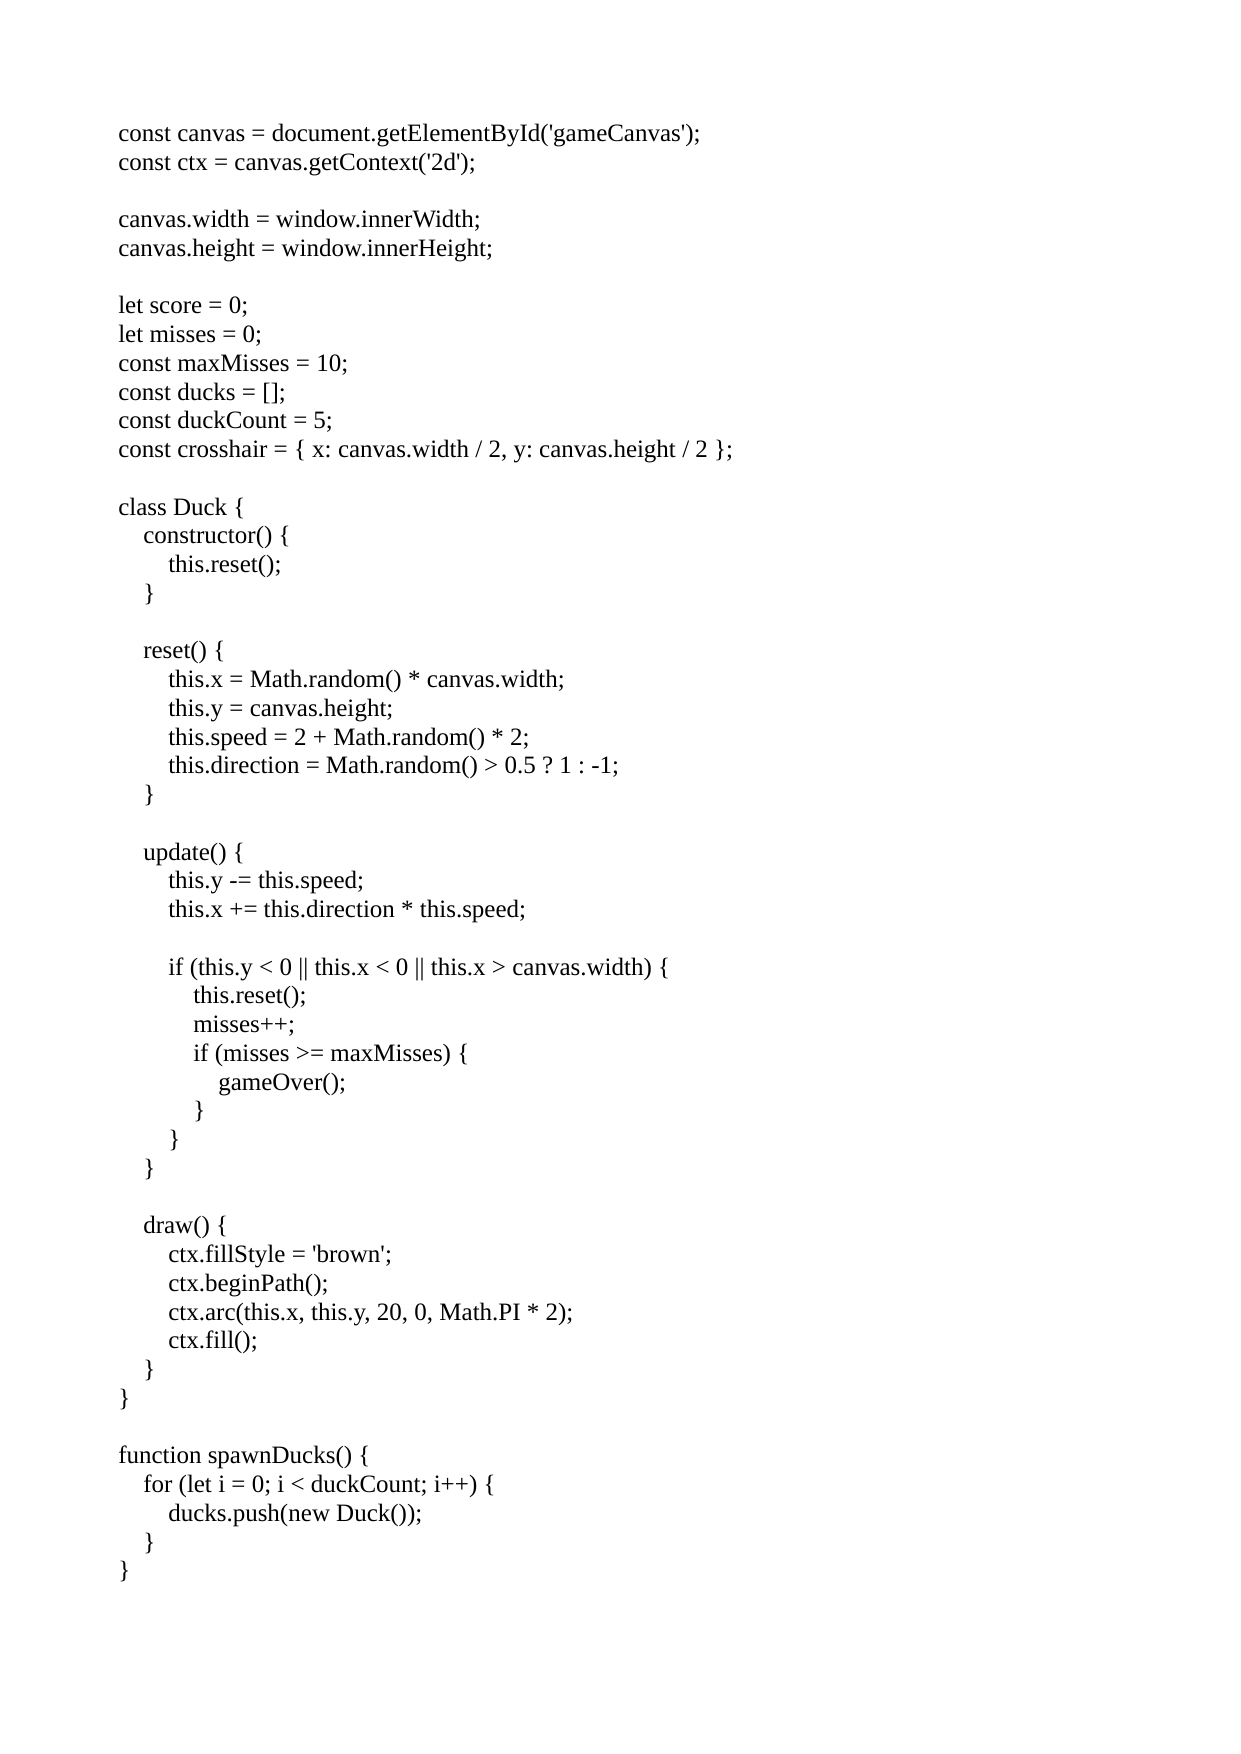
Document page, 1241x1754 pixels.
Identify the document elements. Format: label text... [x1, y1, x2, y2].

text let misses = 0; [118, 319, 1122, 348]
text constructor() { [118, 521, 1122, 549]
text const canvas = document.getElementById('gameCanvas'); [118, 118, 1122, 147]
text this.speed = 2 + Math.random() * 2; [118, 722, 1122, 751]
text function spawnDucks() { [118, 1441, 1122, 1469]
text } [118, 1527, 1122, 1556]
text for (let i = 0; i < duckCount; i++) { [118, 1469, 1122, 1498]
text } [118, 1153, 1122, 1182]
text ctx.fill(); [118, 1326, 1122, 1354]
text } [118, 1096, 1122, 1124]
text } [118, 1124, 1122, 1153]
text this.x = Math.random() * canvas.width; [118, 664, 1122, 693]
text if (misses >= maxMisses) { [118, 1038, 1122, 1067]
text } [118, 1383, 1122, 1412]
text } [118, 578, 1122, 607]
text } [118, 1354, 1122, 1383]
text const crosshair = { x: canvas.width / 2, y: canvas.height / 2 }; [118, 434, 1122, 463]
text canvas.height = window.innerHeight; [118, 233, 1122, 262]
text ducks.push(new Duck()); [118, 1498, 1122, 1527]
text class Duck { [118, 492, 1122, 521]
text this.x += this.direction * this.speed; [118, 894, 1122, 923]
text this.direction = Math.random() > 0.5 ? 1 : -1; [118, 751, 1122, 779]
text ctx.arc(this.x, this.y, 20, 0, Math.PI * 2); [118, 1297, 1122, 1326]
text } [118, 779, 1122, 808]
text let score = 0; [118, 291, 1122, 319]
text this.y -= this.speed; [118, 866, 1122, 894]
text this.y = canvas.height; [118, 693, 1122, 722]
text if (this.y < 0 || this.x < 0 || this.x > canvas.width) { [118, 952, 1122, 981]
text ctx.beginPath(); [118, 1268, 1122, 1297]
text this.reset(); [118, 549, 1122, 578]
text const maxMisses = 10; [118, 348, 1122, 377]
text update() { [118, 837, 1122, 866]
text this.reset(); [118, 981, 1122, 1009]
text misses++; [118, 1009, 1122, 1038]
text } [118, 1556, 1122, 1584]
text const duckCount = 5; [118, 406, 1122, 434]
text gameOver(); [118, 1067, 1122, 1096]
text canvas.width = window.innerWidth; [118, 204, 1122, 233]
text draw() { [118, 1211, 1122, 1239]
text reset() { [118, 636, 1122, 664]
text const ducks = []; [118, 377, 1122, 406]
text ctx.fillStyle = 'brown'; [118, 1239, 1122, 1268]
text const ctx = canvas.getContext('2d'); [118, 147, 1122, 176]
